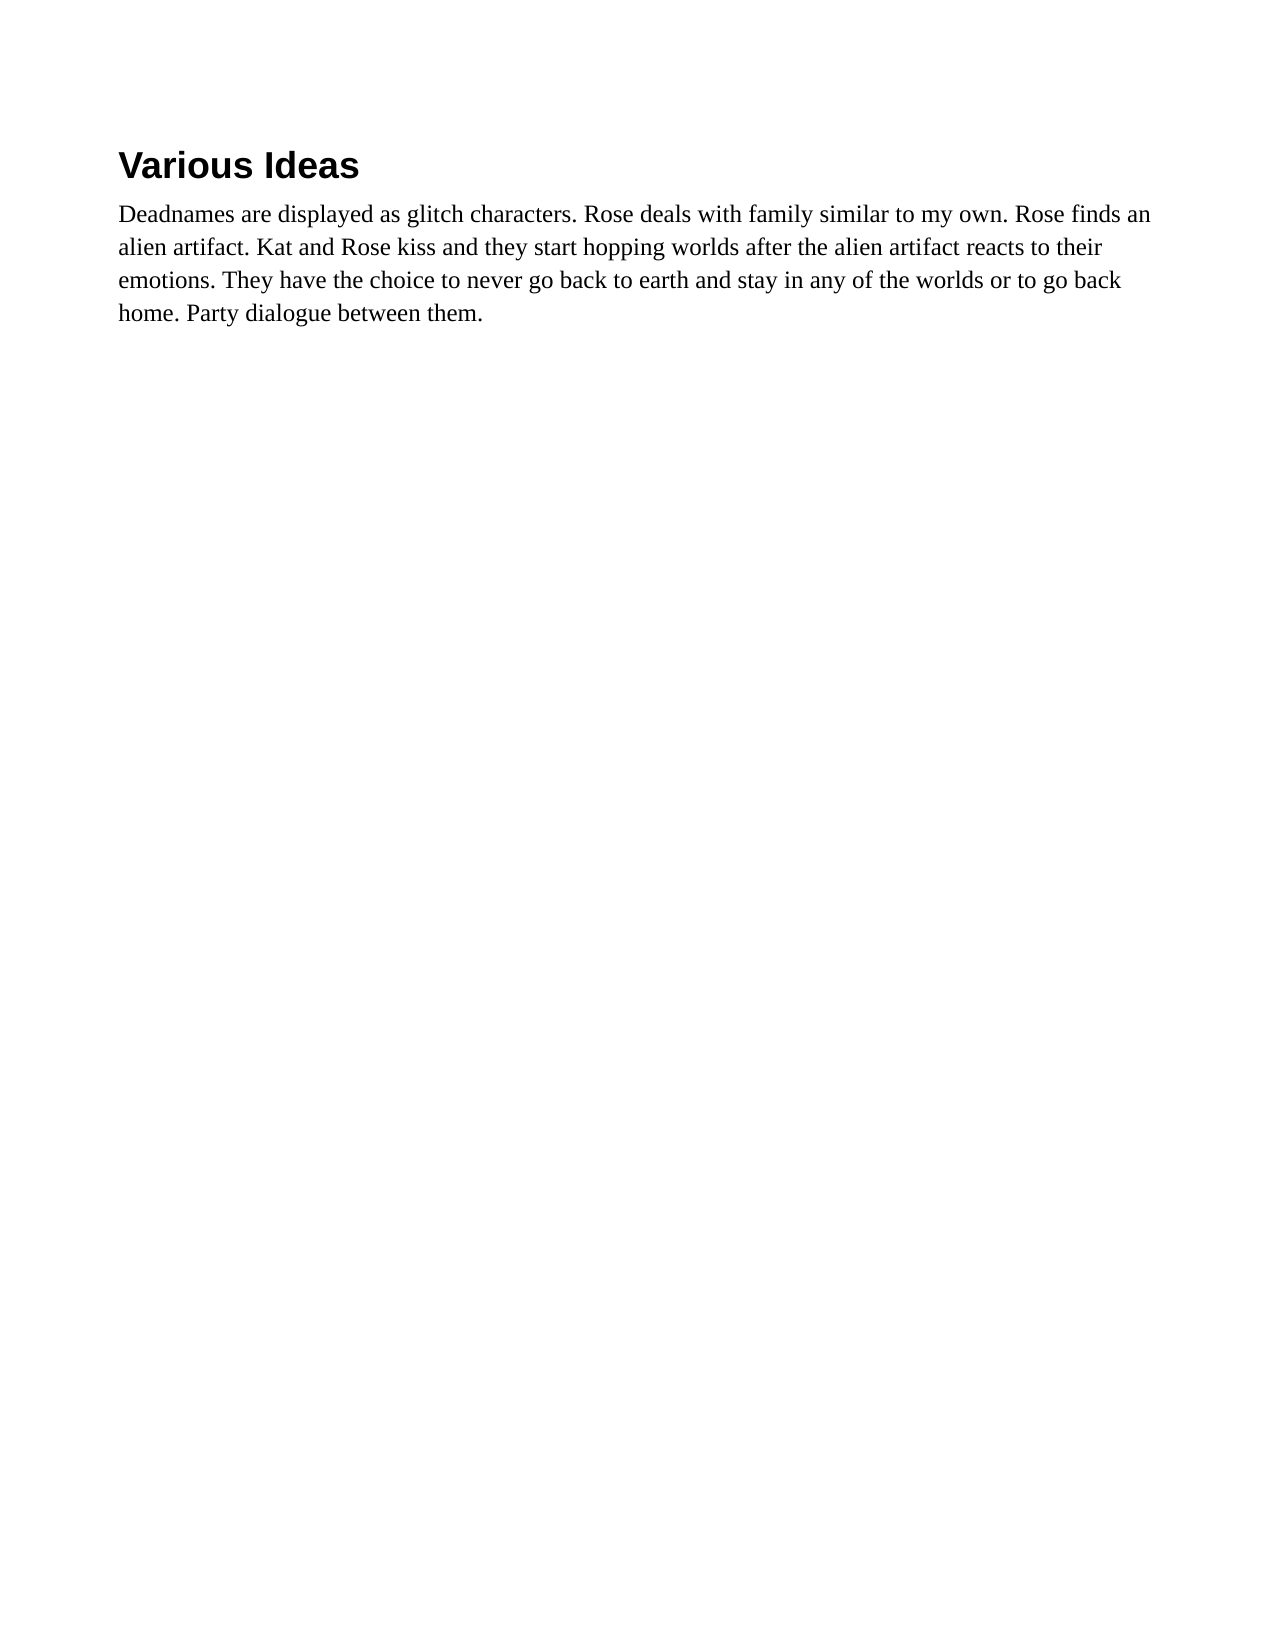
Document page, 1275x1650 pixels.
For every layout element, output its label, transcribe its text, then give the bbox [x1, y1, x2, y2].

subtitle Various Ideas [118, 143, 1157, 186]
text Deadnames are displayed as glitch characters. Rose deals with family similar to my own. Rose finds an alien artifact. Kat and Rose kiss and they start hopping worlds after the alien artifact reacts to their emotions. They have the choice to never go back to earth and stay in any of the worlds or to go back home. Party dialogue between them. [118, 199, 1157, 327]
